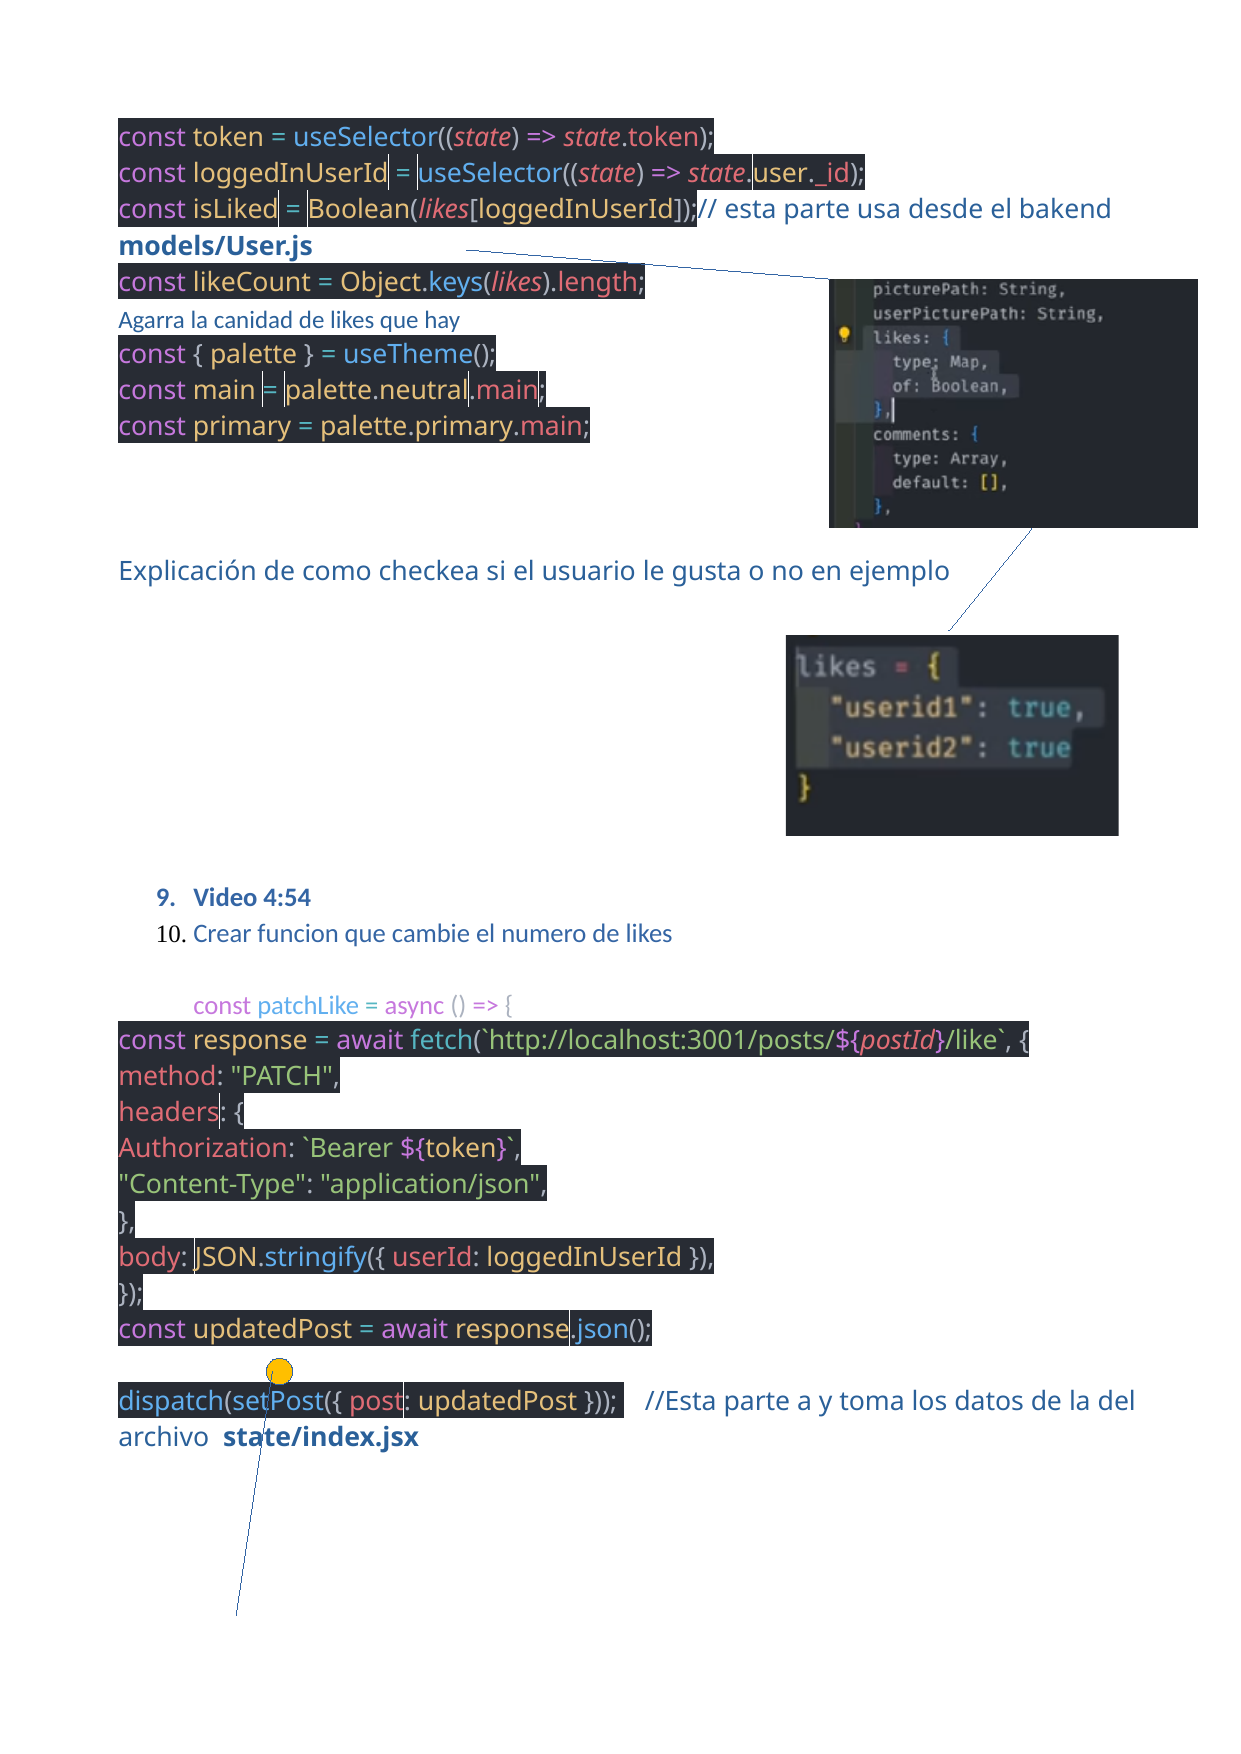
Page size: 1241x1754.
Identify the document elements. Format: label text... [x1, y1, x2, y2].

text Agarra la canidad de likes que hay [118, 299, 829, 335]
text headers: { [118, 1093, 1175, 1129]
list Video 4:54 [156, 877, 1175, 913]
text const loggedInUserId = useSelector((state) => state.user._id); [118, 154, 1175, 190]
text const { palette } = useTheme(); [118, 335, 829, 371]
text "Content-Type": "application/json", [118, 1165, 1175, 1201]
text dispatch(setPost({ post: updatedPost })); //Esta parte a y toma los datos de la del archivo state/index.jsx [118, 1382, 1175, 1454]
text const isLiked = Boolean(likes[loggedInUserId]);// esta parte usa desde el bakend models/User.js [118, 190, 1175, 263]
text Authorization: `Bearer ${token}`, [118, 1129, 1175, 1165]
text body: JSON.stringify({ userId: loggedInUserId }), [118, 1238, 1175, 1274]
text const primary = palette.primary.main; Explicación de como checkea si el usuario le gusta o no en ejemplo [118, 407, 1175, 877]
text const main = palette.neutral.main; [118, 371, 829, 407]
text }); [118, 1274, 1175, 1310]
picture [785, 635, 1119, 836]
text const likeCount = Object.keys(likes).length; [118, 263, 1175, 299]
text const response = await fetch(`http://localhost:3001/posts/${postId}/like`, { [118, 1021, 1175, 1057]
list Crear funcion que cambie el numero de likes const patchLike = async () => { [156, 913, 1175, 1021]
text method: "PATCH", [118, 1057, 1175, 1093]
text const updatedPost = await response.json(); [118, 1310, 1175, 1346]
text const token = useSelector((state) => state.token); [118, 118, 1175, 154]
picture [829, 279, 1198, 528]
text }, [118, 1201, 1175, 1238]
